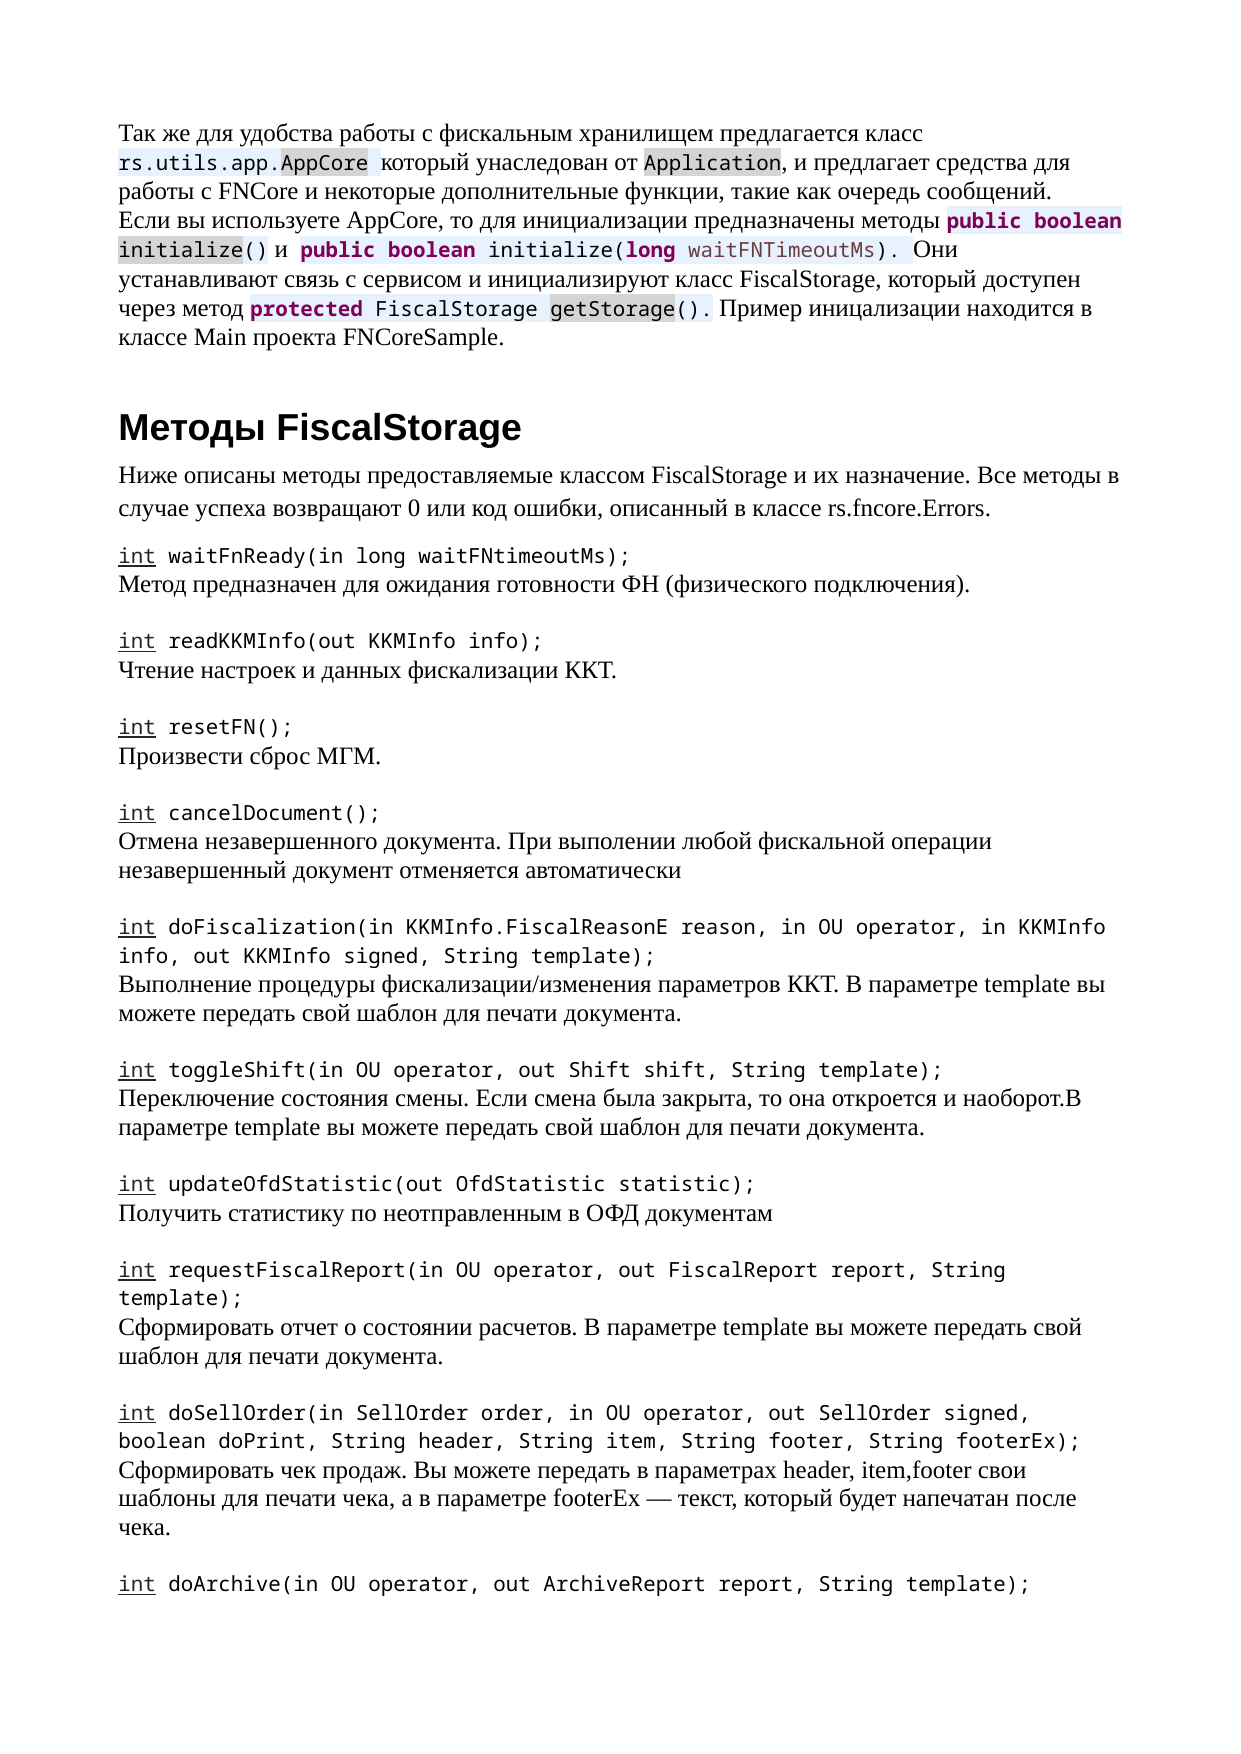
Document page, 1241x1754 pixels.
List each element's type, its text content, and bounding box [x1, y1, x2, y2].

text Выполнение процедуры фискализации/изменения параметров ККТ. В параметре template вы можете передать свой шаблон для печати документа. [118, 969, 1122, 1027]
text int waitFnReady(in long waitFNtimeoutMs); [118, 541, 1122, 569]
text Произвести сброс МГМ. [118, 741, 1122, 769]
text Сформировать отчет о состоянии расчетов. В параметре template вы можете передать свой шаблон для печати документа. [118, 1312, 1122, 1369]
text Если вы используете AppCore, то для инициализации предназначены методы public boolean initialize() и public boolean initialize(long waitFNTimeoutMs). Они устанавливают связь с сервисом и инициализируют класс FiscalStorage, который доступен через метод protected FiscalStorage getStorage(). Пример иницализации находится в классе Main проекта FNCoreSample. [118, 205, 1122, 351]
text Отмена незавершенного документа. При выполении любой фискальной операции незавершенный документ отменяется автоматически [118, 826, 1122, 884]
text int doArchive(in OU operator, out ArchiveReport report, String template); [118, 1569, 1122, 1598]
text int cancelDocument(); [118, 798, 1122, 826]
text int readKKMInfo(out KKMInfo info); [118, 627, 1122, 655]
text int requestFiscalReport(in OU operator, out FiscalReport report, String template); [118, 1255, 1122, 1312]
text Чтение настроек и данных фискализации ККТ. [118, 655, 1122, 684]
text Метод предназначен для ожидания готовности ФН (физического подключения). [118, 569, 1122, 598]
text int toggleShift(in OU operator, out Shift shift, String template); [118, 1055, 1122, 1083]
text Сформировать чек продаж. Вы можете передать в параметрах header, item,footer свои шаблоны для печати чека, а в параметре footerEx — текст, который будет напечатан после чека. [118, 1455, 1122, 1541]
subtitle Методы FiscalStorage [118, 405, 1122, 448]
text Переключение состояния смены. Если смена была закрыта, то она откроется и наоборот.В параметре template вы можете передать свой шаблон для печати документа. [118, 1083, 1122, 1141]
text Ниже описаны методы предоставляемые классом FiscalStorage и их назначение. Все методы в случае успеха возвращают 0 или код ошибки, описанный в классе rs.fncore.Errors. [118, 460, 1122, 522]
text int updateOfdStatistic(out OfdStatistic statistic); [118, 1169, 1122, 1198]
text Получить статистику по неотправленным в ОФД документам [118, 1198, 1122, 1227]
text int doFiscalization(in KKMInfo.FiscalReasonE reason, in OU operator, in KKMInfo info, out KKMInfo signed, String template); [118, 912, 1122, 969]
text int resetFN(); [118, 712, 1122, 741]
text Так же для удобства работы с фискальным хранилищем предлагается класс rs.utils.app.AppCore который унаследован от Application, и предлагает средства для работы с FNCore и некоторые дополнительные функции, такие как очередь сообщений. [118, 118, 1122, 205]
text int doSellOrder(in SellOrder order, in OU operator, out SellOrder signed, boolean doPrint, String header, String item, String footer, String footerEx); [118, 1398, 1122, 1455]
